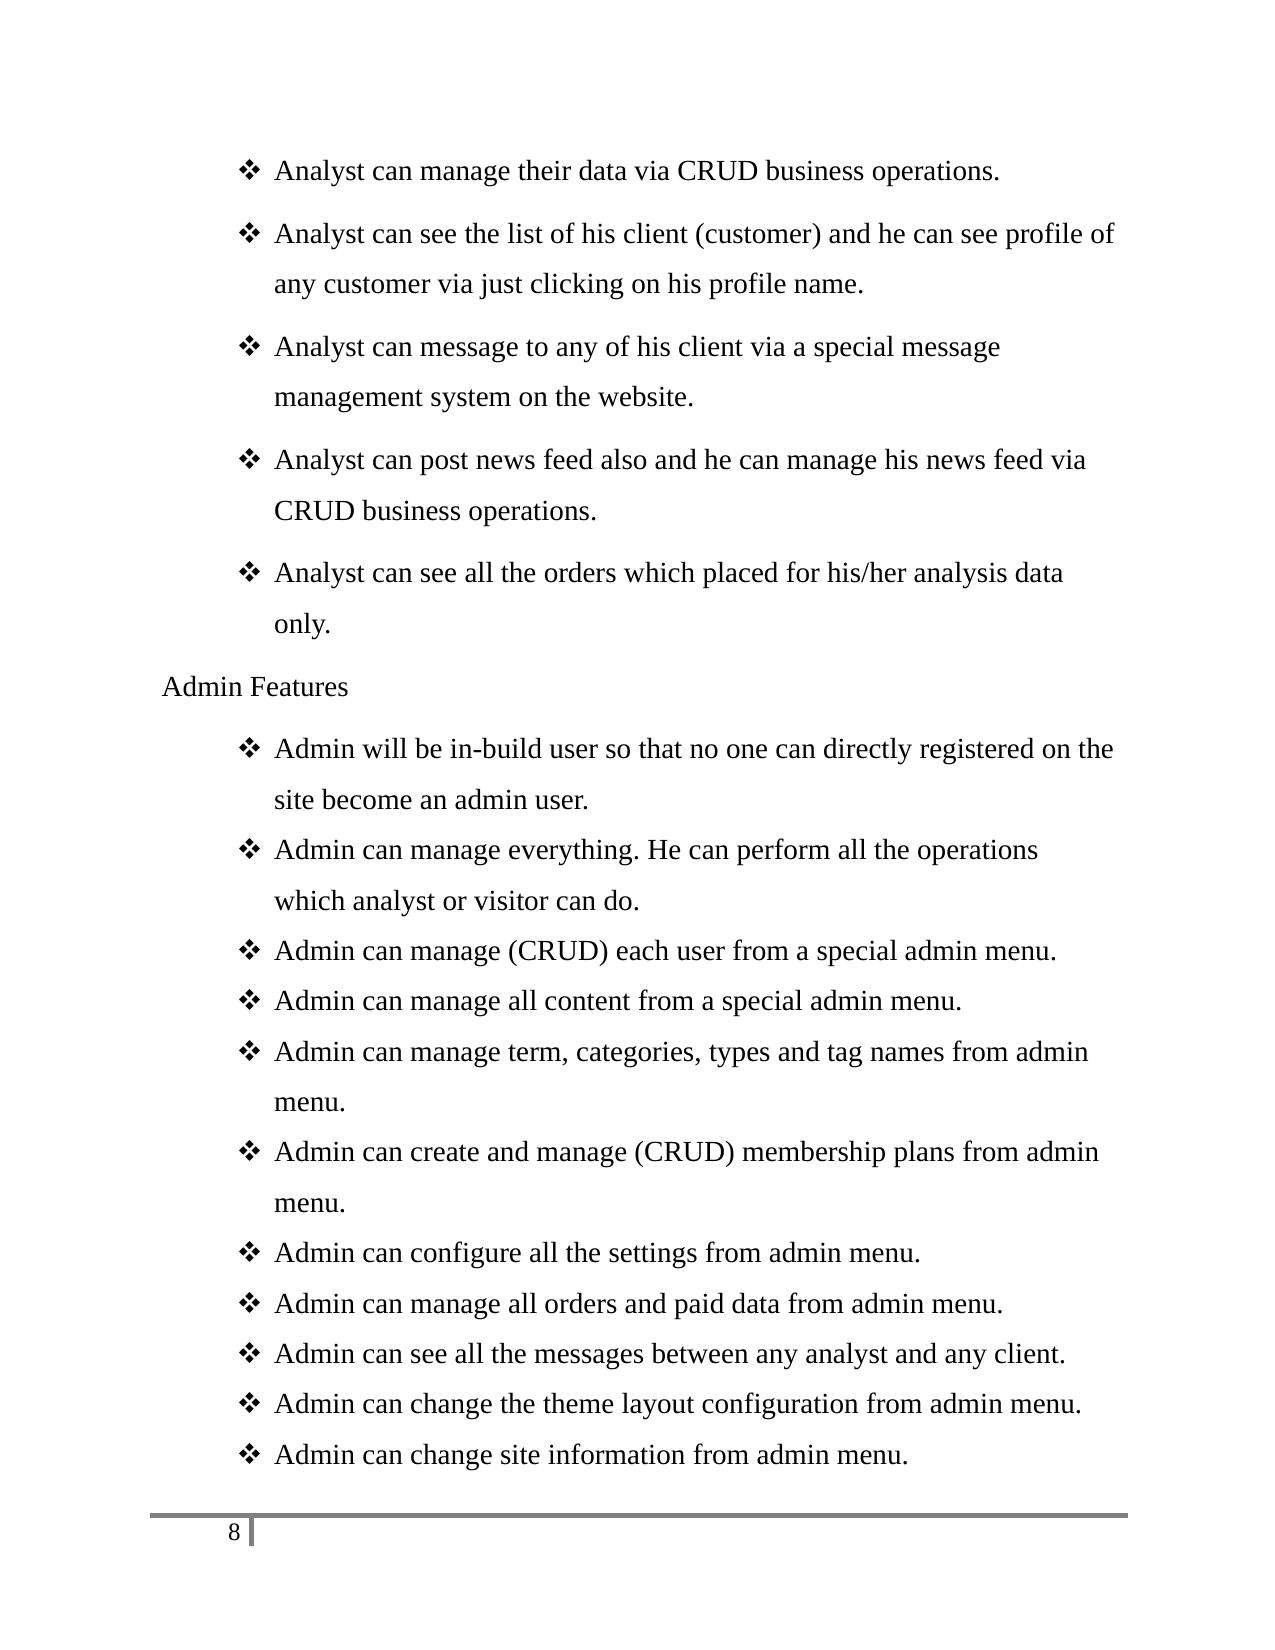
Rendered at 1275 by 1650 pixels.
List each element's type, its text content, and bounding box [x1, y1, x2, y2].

list Analyst can post news feed also and he can manage his news feed via CRUD business operations. [236, 442, 1117, 526]
list Admin can create and manage (CRUD) membership plans from admin menu. [236, 1134, 1117, 1218]
list Admin can manage everything. He can perform all the operations which analyst or visitor can do. [236, 832, 1117, 916]
list Admin can configure all the settings from admin menu. [236, 1235, 1117, 1269]
list Admin can manage term, categories, types and tag names from admin menu. [236, 1034, 1117, 1118]
text Admin Features [161, 669, 1117, 702]
list Analyst can message to any of his client via a special message management system on the website. [236, 329, 1117, 413]
list Analyst can see all the orders which placed for his/her analysis data only. [236, 556, 1117, 639]
list Admin can manage all orders and paid data from admin menu. [236, 1286, 1117, 1319]
list Analyst can see the list of his client (customer) and he can see profile of any customer via just clicking on his profile name. [236, 216, 1117, 300]
list Admin can manage all content from a special admin menu. [236, 983, 1117, 1017]
list Analyst can manage their data via CRUD business operations. [236, 153, 1117, 187]
list Admin can see all the messages between any analyst and any client. [236, 1336, 1117, 1370]
list Admin will be in-build user so that no one can directly registered on the site become an admin user. [236, 732, 1117, 816]
list Admin can manage (CRUD) each user from a special admin menu. [236, 933, 1117, 967]
list Admin can change site information from admin menu. [236, 1437, 1117, 1471]
list Admin can change the theme layout configuration from admin menu. [236, 1387, 1117, 1420]
